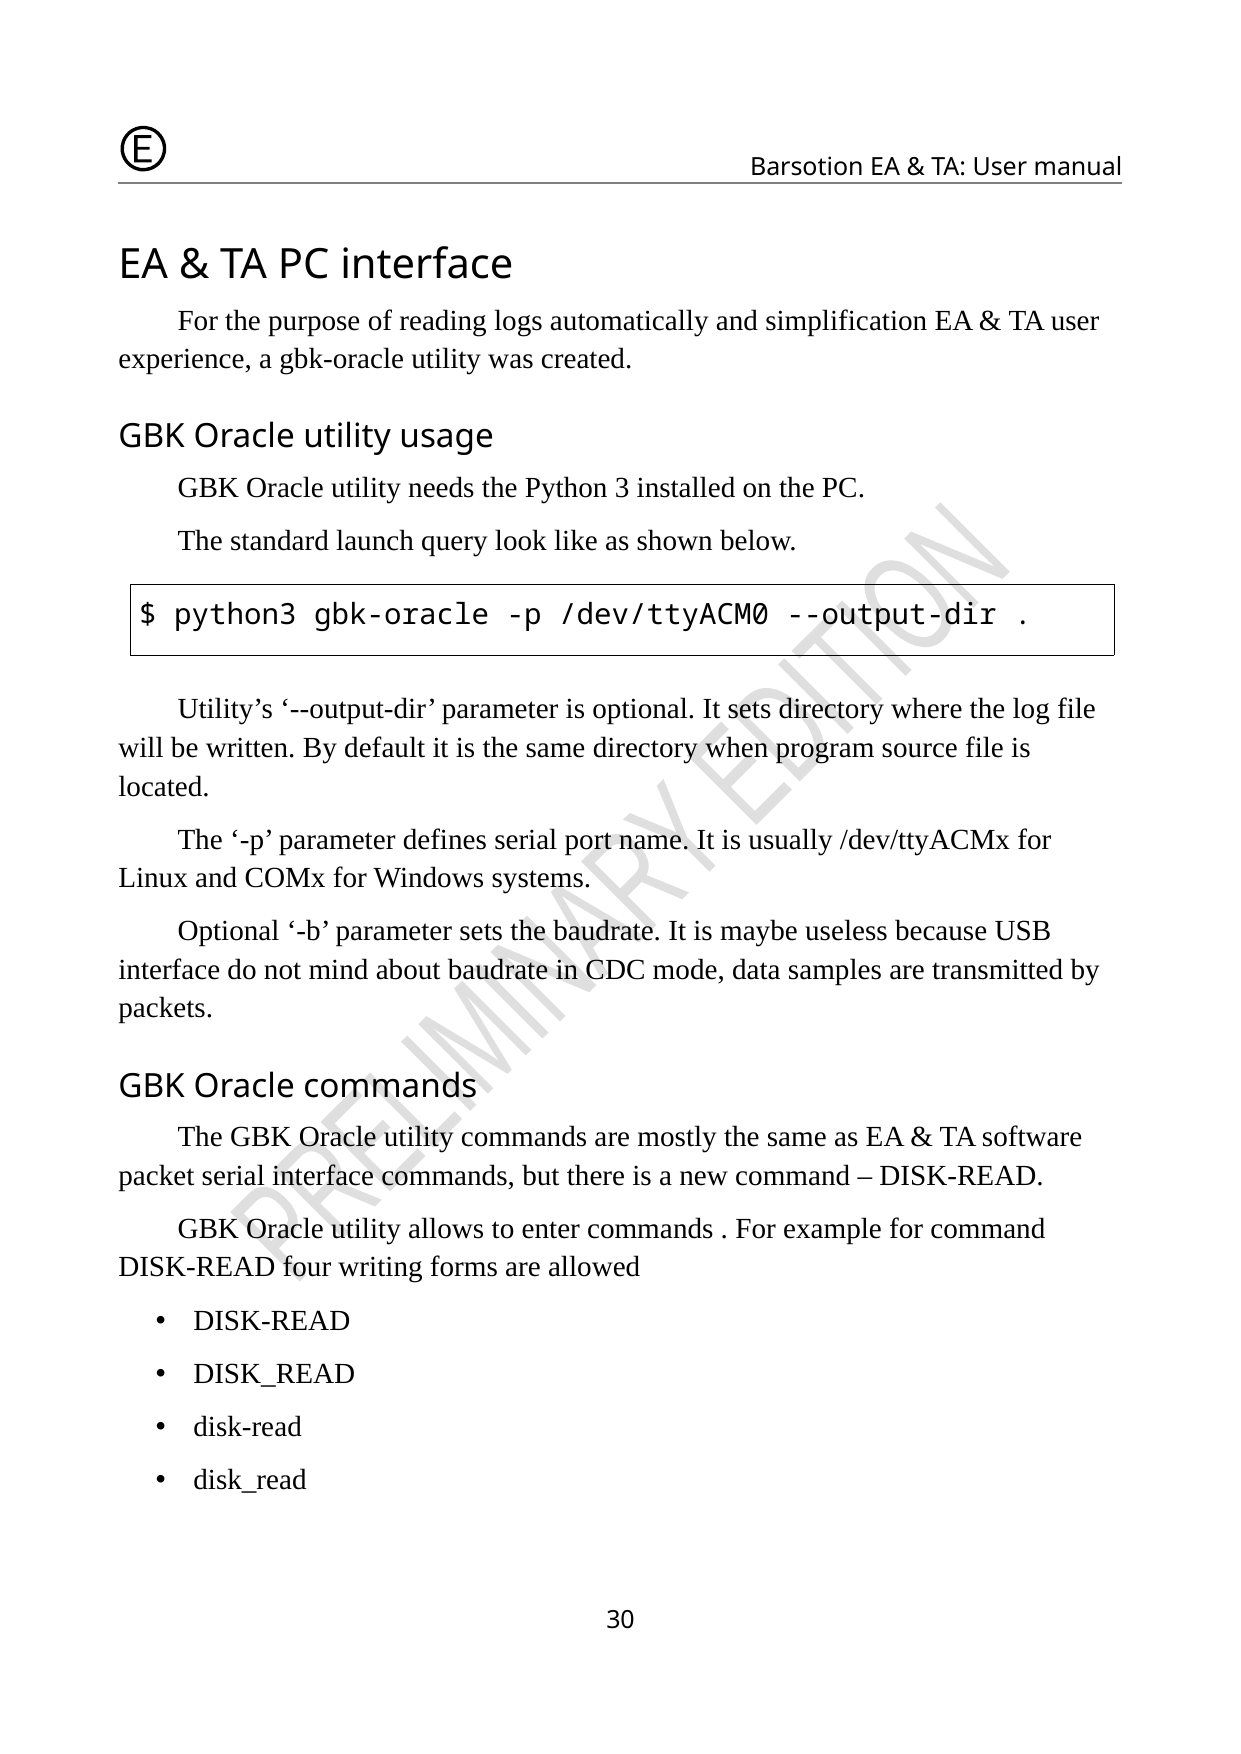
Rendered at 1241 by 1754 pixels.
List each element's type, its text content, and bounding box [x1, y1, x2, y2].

text For the purpose of reading logs automatically and simplification EA & TA user experience, a gbk-oracle utility was created. [118, 303, 1122, 375]
text $ python3 gbk-oracle -p /dev/ttyACM0 --output-dir . [139, 593, 1105, 633]
text Utility’s ‘--output-dir’ parameter is optional. It sets directory where the log file will be written. By default it is the same directory when program source file is located. [118, 576, 1122, 802]
text The ‘-p’ parameter defines serial port name. It is usually /dev/ttyACMx for Linux and COMx for Windows systems. [118, 822, 1122, 894]
list DISK-READ [156, 1303, 1122, 1336]
subtitle GBK Oracle commands [434, 1061, 473, 1095]
subtitle GBK Oracle commands [118, 1061, 465, 1107]
text GBK Oracle utility allows to enter commands . For example for command DISK-READ four writing forms are allowed [118, 1211, 1122, 1283]
subtitle EA & TA PC interface [118, 233, 1122, 290]
subtitle GBK Oracle commands [466, 1061, 1122, 1107]
list DISK_READ [156, 1356, 1122, 1389]
subtitle GBK Oracle commands [353, 1081, 391, 1107]
text The GBK Oracle utility commands are mostly the same as EA & TA software packet serial interface commands, but there is a new command – DISK-READ. [365, 1119, 1122, 1191]
list disk_read [156, 1462, 1122, 1496]
text Optional ‘-b’ parameter sets the baudrate. It is maybe useless because USB interface do not mind about baudrate in CDC mode, data samples are transmitted by packets. [497, 913, 1122, 1024]
text Optional ‘-b’ parameter sets the baudrate. It is maybe useless because USB interface do not mind about baudrate in CDC mode, data samples are transmitted by packets. [118, 913, 590, 1024]
subtitle GBK Oracle utility usage [118, 412, 1122, 457]
text [963, 523, 1122, 557]
text The standard launch query look like as shown below. [118, 523, 983, 557]
text GBK Oracle utility needs the Python 3 installed on the PC. [118, 470, 1122, 503]
list disk-read [156, 1409, 1122, 1443]
text The GBK Oracle utility commands are mostly the same as EA & TA software packet serial interface commands, but there is a new command – DISK-READ. [118, 1119, 388, 1191]
